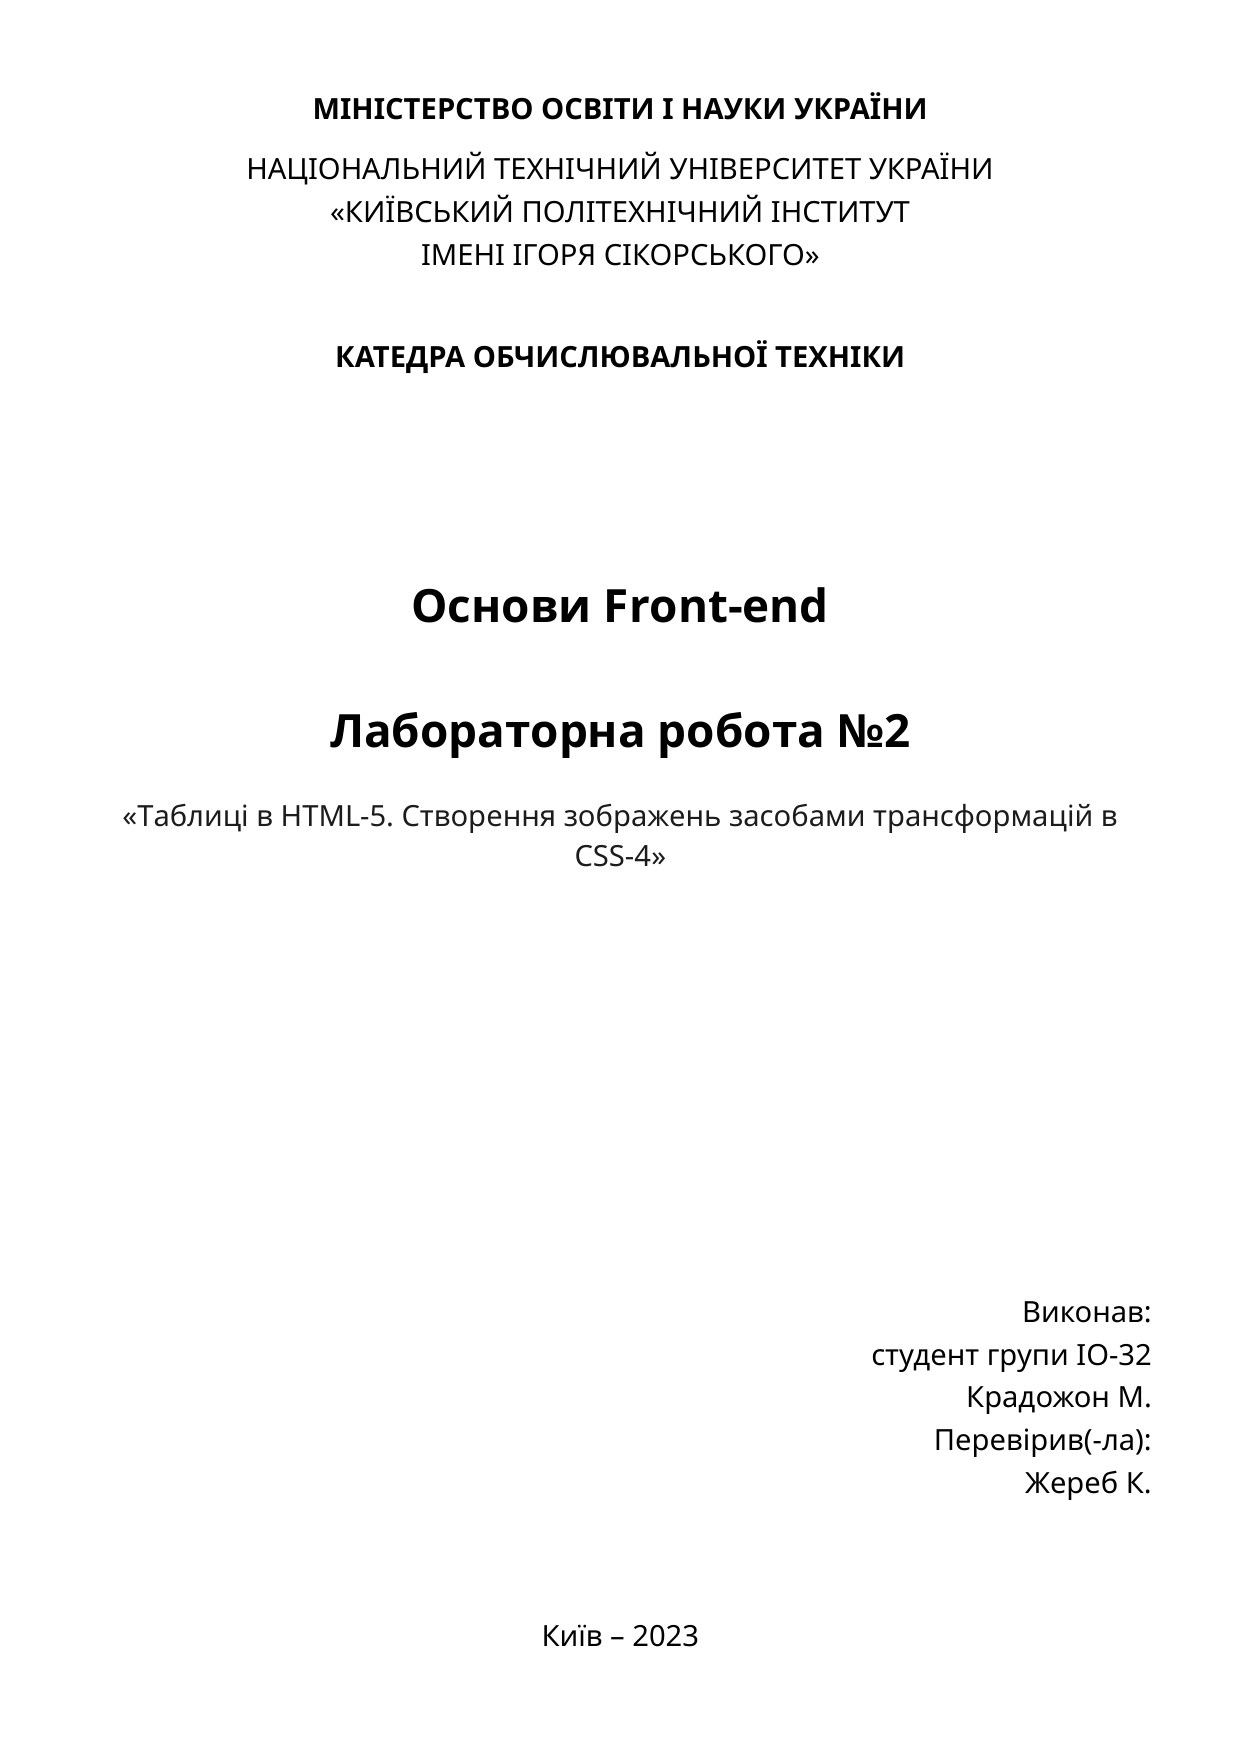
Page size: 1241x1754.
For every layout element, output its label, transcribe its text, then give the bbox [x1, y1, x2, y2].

text Лабораторна робота №2 [89, 699, 1152, 761]
text ІМЕНІ ІГОРЯ СІКОРСЬКОГО» [89, 234, 1152, 273]
text Київ – 2023 [89, 1615, 1152, 1654]
text Перевірив(-ла): [89, 1419, 1152, 1459]
text «Таблиці в HTML-5. Створення зображень засобами трансформацій в CSS-4» [89, 795, 1152, 874]
text Основи Front-end [89, 574, 1152, 636]
text Крадожон М. [89, 1377, 1152, 1416]
text студент групи ІО-32 [89, 1334, 1152, 1373]
text «КИЇВСЬКИЙ ПОЛІТЕХНІЧНИЙ ІНСТИТУТ [89, 191, 1152, 231]
text НАЦІОНАЛЬНИЙ ТЕХНІЧНИЙ УНІВЕРСИТЕТ УКРАЇНИ [89, 148, 1152, 188]
text Виконав: [89, 1291, 1152, 1331]
text МІНІСТЕРСТВО ОСВІТИ І НАУКИ УКРАЇНИ [89, 89, 1152, 128]
text Жереб К. [89, 1462, 1152, 1502]
text КАТЕДРА ОБЧИСЛЮВАЛЬНОЇ ТЕХНІКИ [89, 336, 1152, 376]
